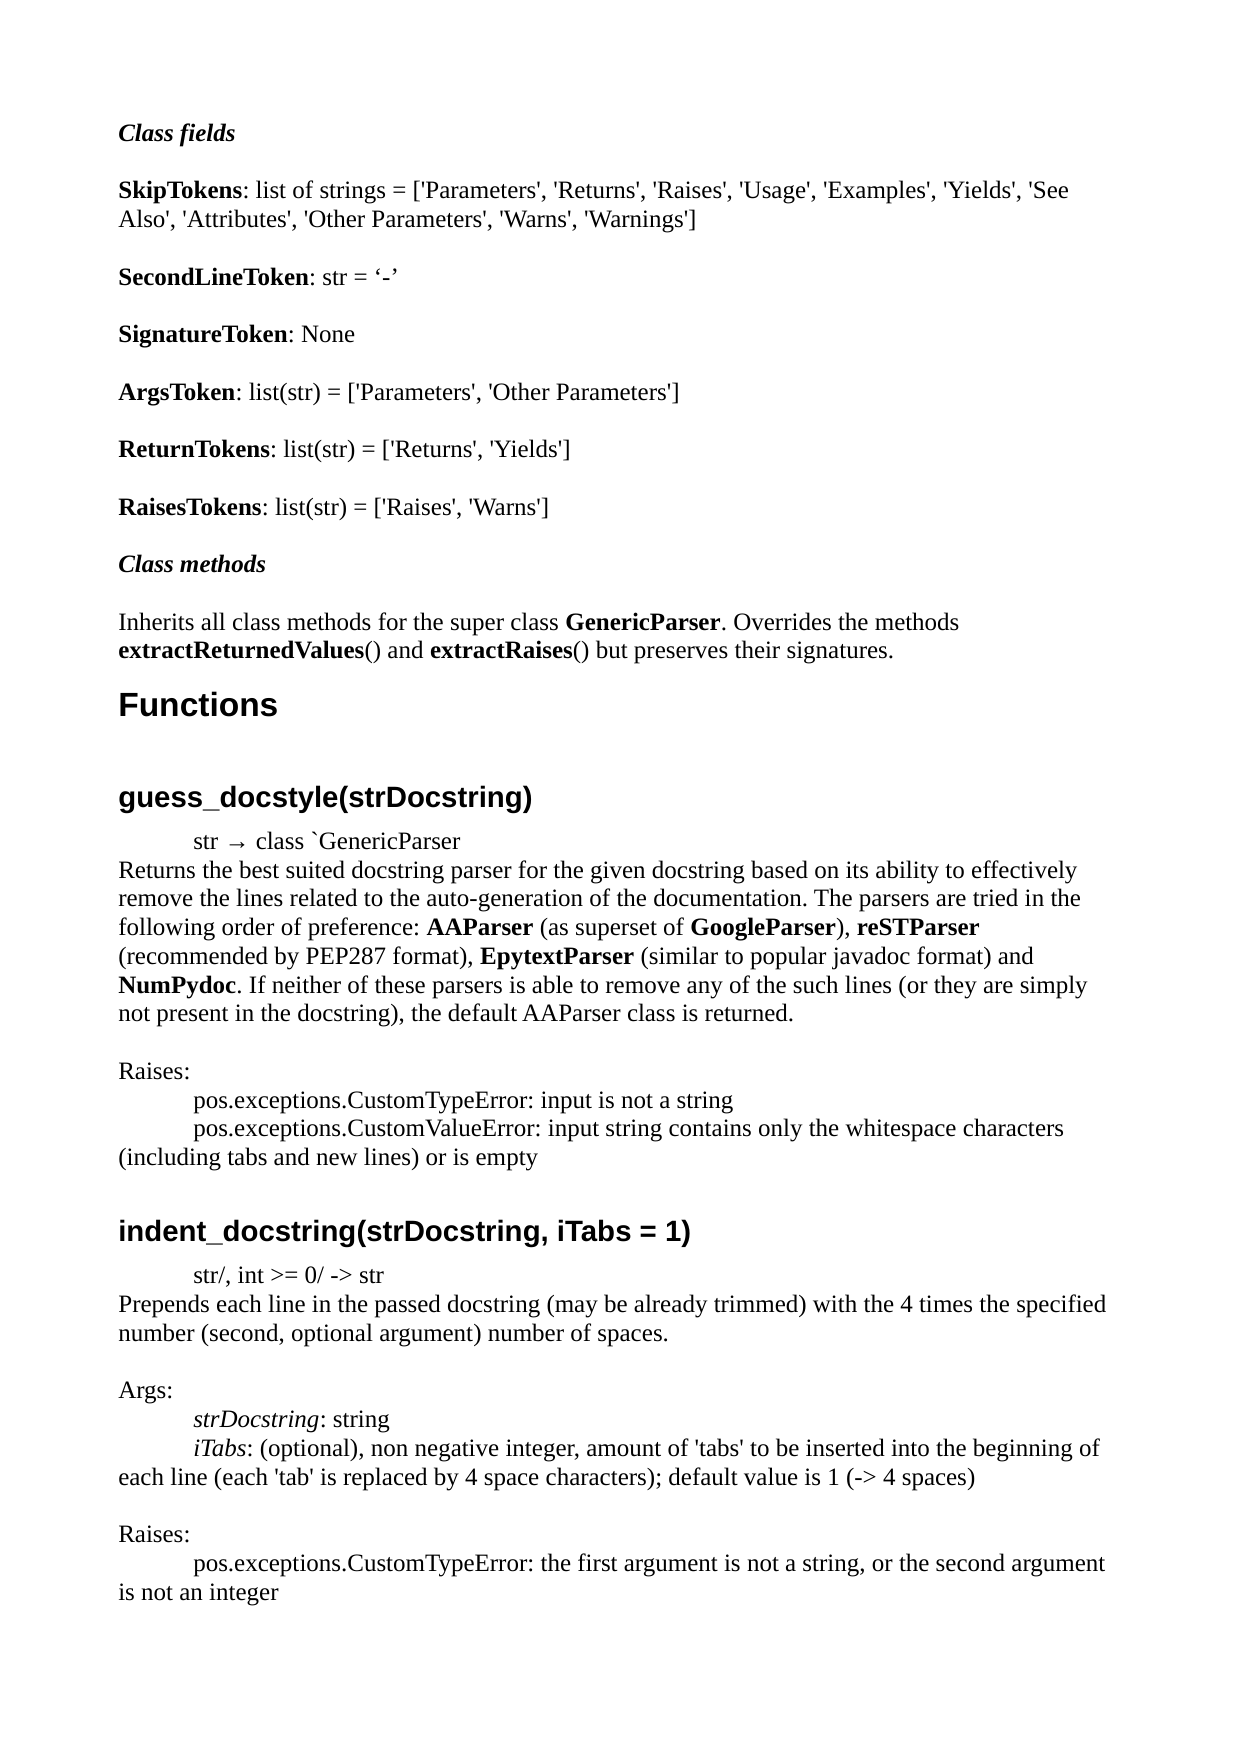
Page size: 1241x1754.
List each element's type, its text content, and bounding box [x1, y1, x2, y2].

subtitle guess_docstyle(strDocstring) [118, 780, 1122, 813]
text Prepends each line in the passed docstring (may be already trimmed) with the 4 times the specified number (second, optional argument) number of spaces. [118, 1289, 1122, 1347]
text Class methods [118, 549, 1122, 578]
text pos.exceptions.CustomValueError: input string contains only the whitespace characters (including tabs and new lines) or is empty [118, 1113, 1122, 1171]
text strDocstring: string [118, 1404, 1122, 1433]
text iTabs: (optional), non negative integer, amount of 'tabs' to be inserted into the beginning of each line (each 'tab' is replaced by 4 space characters); default value is 1 (-> 4 spaces) [118, 1433, 1122, 1491]
text pos.exceptions.CustomTypeError: the first argument is not a string, or the second argument is not an integer [118, 1548, 1122, 1606]
text RaisesTokens: list(str) = ['Raises', 'Warns'] [118, 492, 1122, 521]
subtitle Functions [118, 685, 1122, 724]
text Args: [118, 1376, 1122, 1404]
text ReturnTokens: list(str) = ['Returns', 'Yields'] [118, 434, 1122, 463]
text Inherits all class methods for the super class GenericParser. Overrides the methods extractReturnedValues() and extractRaises() but preserves their signatures. [118, 607, 1122, 664]
text SkipTokens: list of strings = ['Parameters', 'Returns', 'Raises', 'Usage', 'Examples', 'Yields', 'See Also', 'Attributes', 'Other Parameters', 'Warns', 'Warnings'] [118, 176, 1122, 233]
text str/, int >= 0/ -> str [118, 1261, 1122, 1289]
text str → class `GenericParser [118, 826, 1122, 855]
subtitle indent_docstring(strDocstring, iTabs = 1) [118, 1214, 1122, 1248]
text ArgsToken: list(str) = ['Parameters', 'Other Parameters'] [118, 377, 1122, 406]
text Class fields [118, 118, 1122, 147]
text Raises: [118, 1519, 1122, 1548]
text Raises: [118, 1056, 1122, 1085]
text SignatureToken: None [118, 319, 1122, 348]
text pos.exceptions.CustomTypeError: input is not a string [118, 1085, 1122, 1113]
text Returns the best suited docstring parser for the given docstring based on its ability to effectively remove the lines related to the auto-generation of the documentation. The parsers are tried in the following order of preference: AAParser (as superset of GoogleParser), reSTParser (recommended by PEP287 format), EpytextParser (similar to popular javadoc format) and NumPydoc. If neither of these parsers is able to remove any of the such lines (or they are simply not present in the docstring), the default AAParser class is returned. [118, 855, 1122, 1027]
text SecondLineToken: str = ‘-’ [118, 262, 1122, 291]
